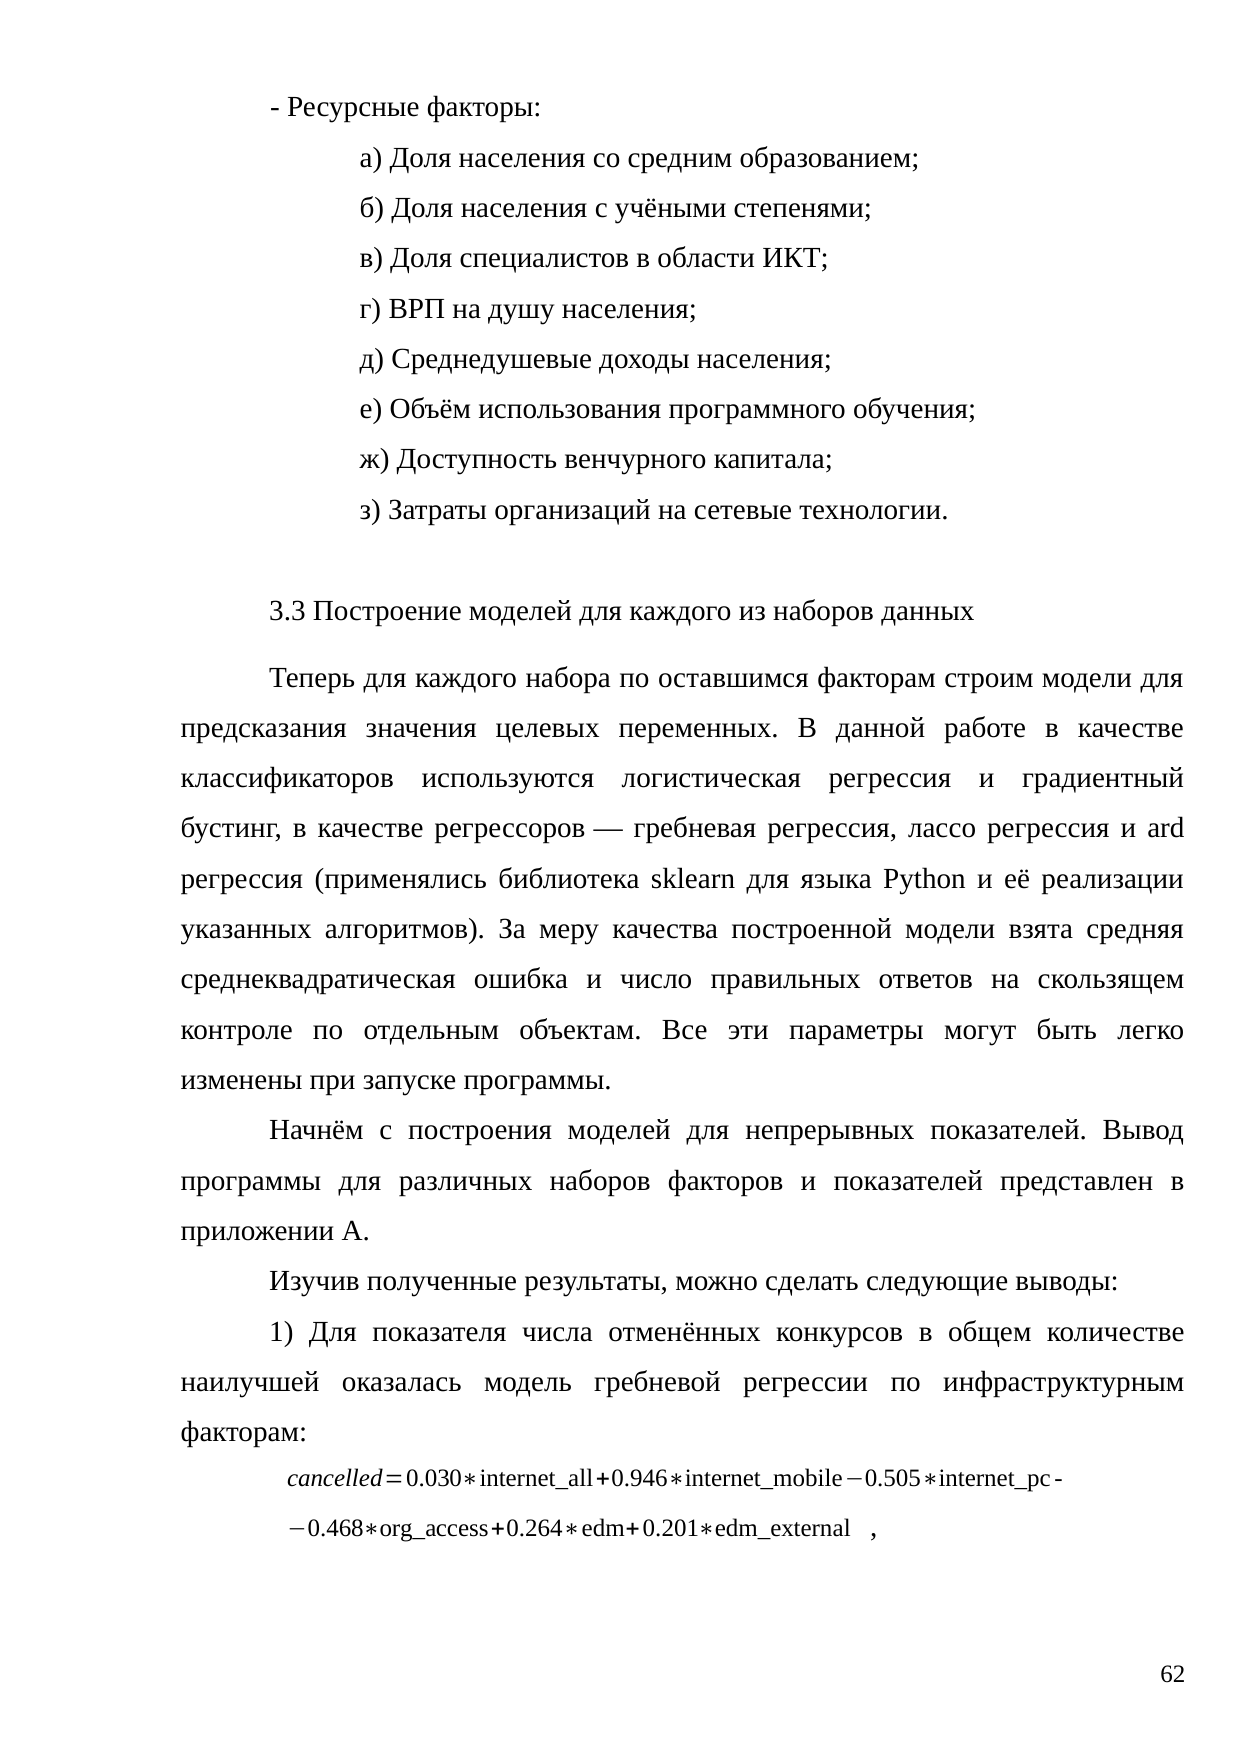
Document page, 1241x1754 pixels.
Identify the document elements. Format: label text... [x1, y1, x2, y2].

text е) Объём использования программного обучения; [180, 391, 1185, 425]
text д) Среднедушевые доходы населения; [180, 341, 1185, 374]
text Начнём с построения моделей для непрерывных показателей. Вывод программы для различных наборов факторов и показателей представлен в приложении А. [180, 1112, 1185, 1247]
text 1) Для показателя числа отменённых конкурсов в общем количестве наилучшей оказалась модель гребневой регрессии по инфраструктурным факторам: [180, 1314, 1185, 1448]
text - Ресурсные факторы: [180, 89, 1185, 123]
text , [180, 1509, 1185, 1543]
text Изучив полученные результаты, можно сделать следующие выводы: [180, 1263, 1185, 1297]
text Теперь для каждого набора по оставшимся факторам строим модели для предсказания значения целевых переменных. В данной работе в качестве классификаторов используются логистическая регрессия и градиентный бустинг, в качестве регрессоров — гребневая регрессия, лассо регрессия и ard регрессия (применялись библиотека sklearn для языка Python и её реализации указанных алгоритмов). За меру качества построенной модели взята средняя среднеквадратическая ошибка и число правильных ответов на скользящем контроле по отдельным объектам. Все эти параметры могут быть легко изменены при запуске программы. [180, 660, 1185, 1096]
text в) Доля специалистов в области ИКТ; [180, 240, 1185, 274]
text а) Доля населения со средним образованием; [180, 140, 1185, 173]
text ж) Доступность венчурного капитала; [180, 442, 1185, 475]
text 3.3 Построение моделей для каждого из наборов данных [180, 593, 1185, 626]
text г) ВРП на душу населения; [180, 291, 1185, 324]
text з) Затраты организаций на сетевые технологии. [180, 492, 1185, 526]
text б) Доля населения с учёными степенями; [180, 190, 1185, 224]
